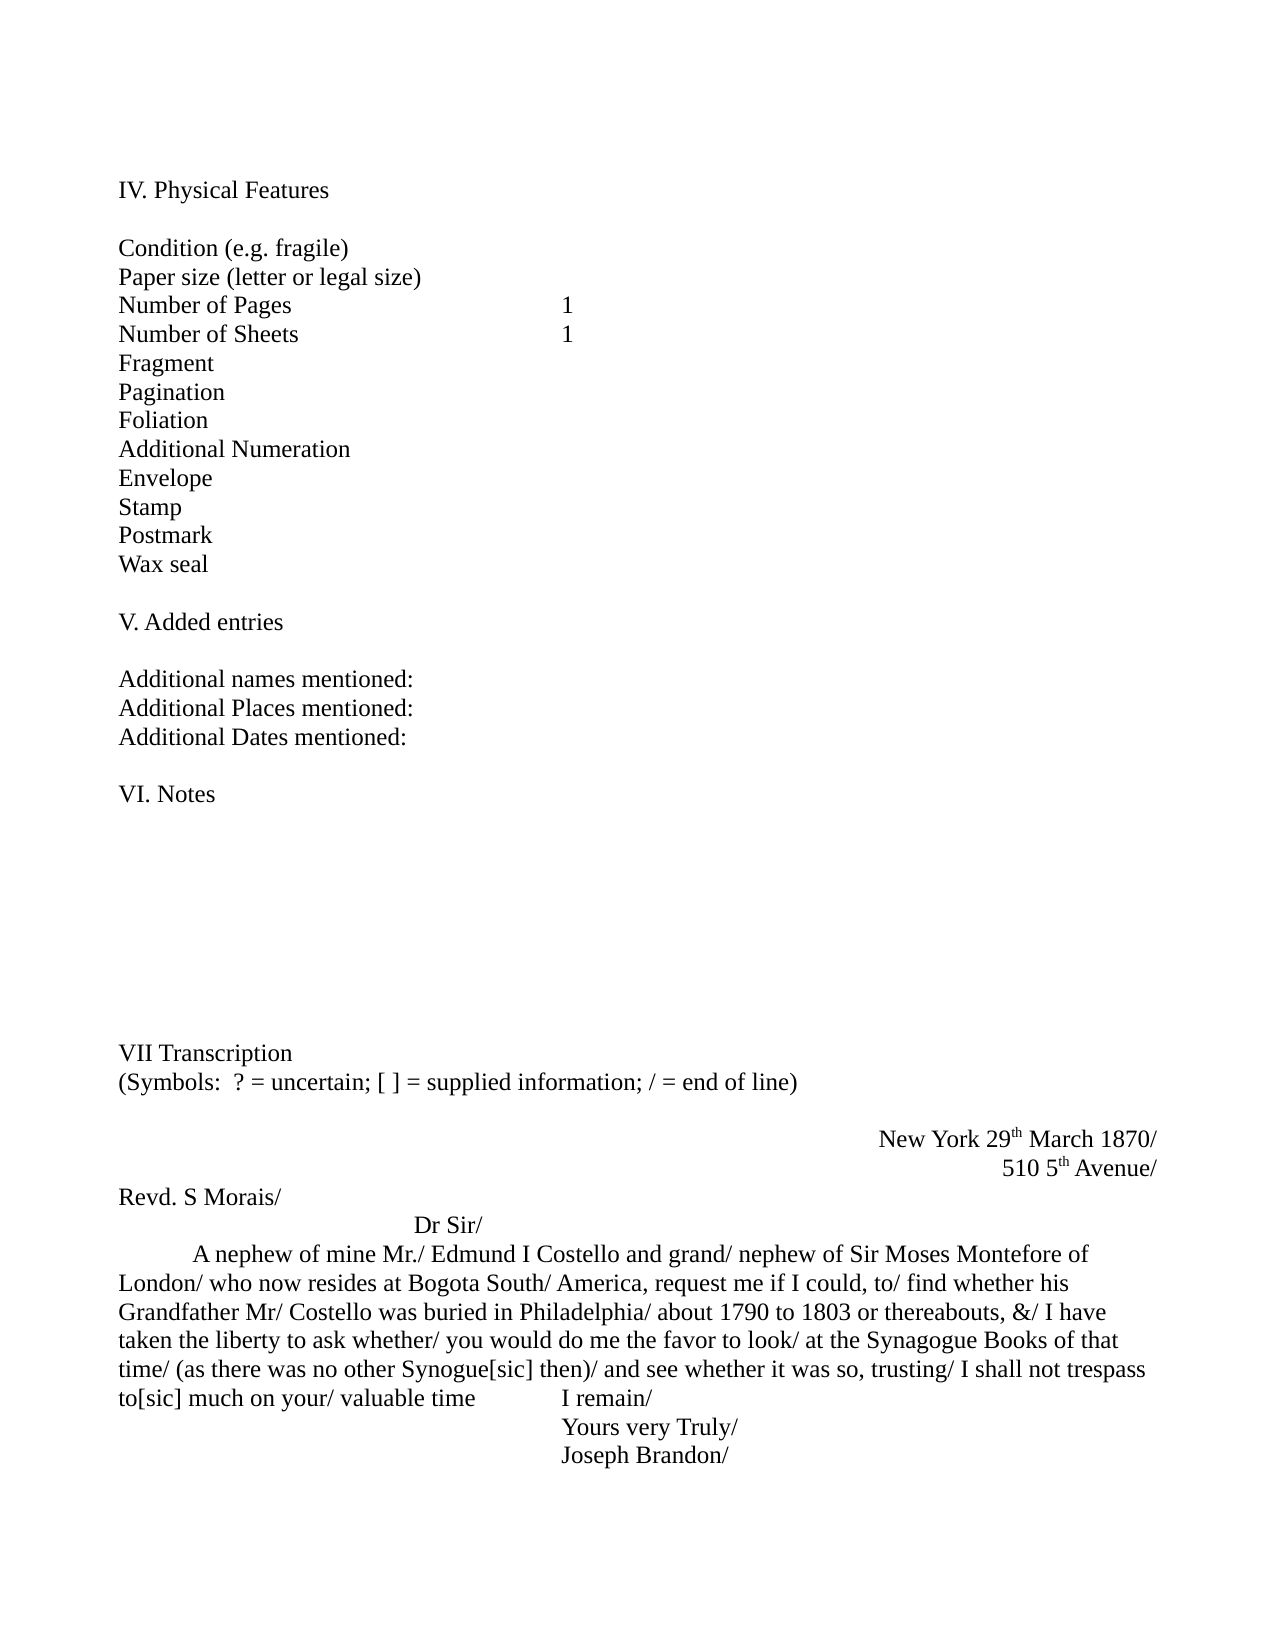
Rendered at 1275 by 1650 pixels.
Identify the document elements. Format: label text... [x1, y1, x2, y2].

text Number of Sheets 1 [118, 319, 1157, 348]
text Stamp [118, 492, 1157, 521]
text Envelope [118, 463, 1157, 492]
text A nephew of mine Mr./ Edmund I Costello and grand/ nephew of Sir Moses Montefore of London/ who now resides at Bogota South/ America, request me if I could, to/ find whether his Grandfather Mr/ Costello was buried in Philadelphia/ about 1790 to 1803 or thereabouts, &/ I have taken the liberty to ask whether/ you would do me the favor to look/ at the Synagogue Books of that time/ (as there was no other Synogue[sic] then)/ and see whether it was so, trusting/ I shall not trespass to[sic] much on your/ valuable time I remain/ [118, 1239, 1157, 1412]
text New York 29th March 1870/ [118, 1124, 1157, 1153]
text Condition (e.g. fragile) [118, 233, 1157, 262]
text Foliation [118, 406, 1157, 434]
text V. Added entries [118, 607, 1157, 636]
text Additional Numeration [118, 434, 1157, 463]
text Number of Pages 1 [118, 291, 1157, 319]
text IV. Physical Features [118, 176, 1157, 204]
text Postmark [118, 521, 1157, 549]
text Paper size (letter or legal size) [118, 262, 1157, 291]
text VI. Notes [118, 779, 1157, 808]
text Additional names mentioned: [118, 664, 1157, 693]
text (Symbols: ? = uncertain; [ ] = supplied information; / = end of line) [118, 1067, 1157, 1096]
text VII Transcription [118, 1038, 1157, 1067]
text Yours very Truly/ [118, 1412, 1157, 1441]
text Joseph Brandon/ [118, 1441, 1157, 1469]
text 510 5th Avenue/ [118, 1153, 1157, 1182]
text Pagination [118, 377, 1157, 406]
text Wax seal [118, 549, 1157, 578]
text Additional Dates mentioned: [118, 722, 1157, 751]
text Revd. S Morais/ [118, 1182, 1157, 1211]
text Additional Places mentioned: [118, 693, 1157, 722]
text Dr Sir/ [118, 1211, 1157, 1239]
text Fragment [118, 348, 1157, 377]
